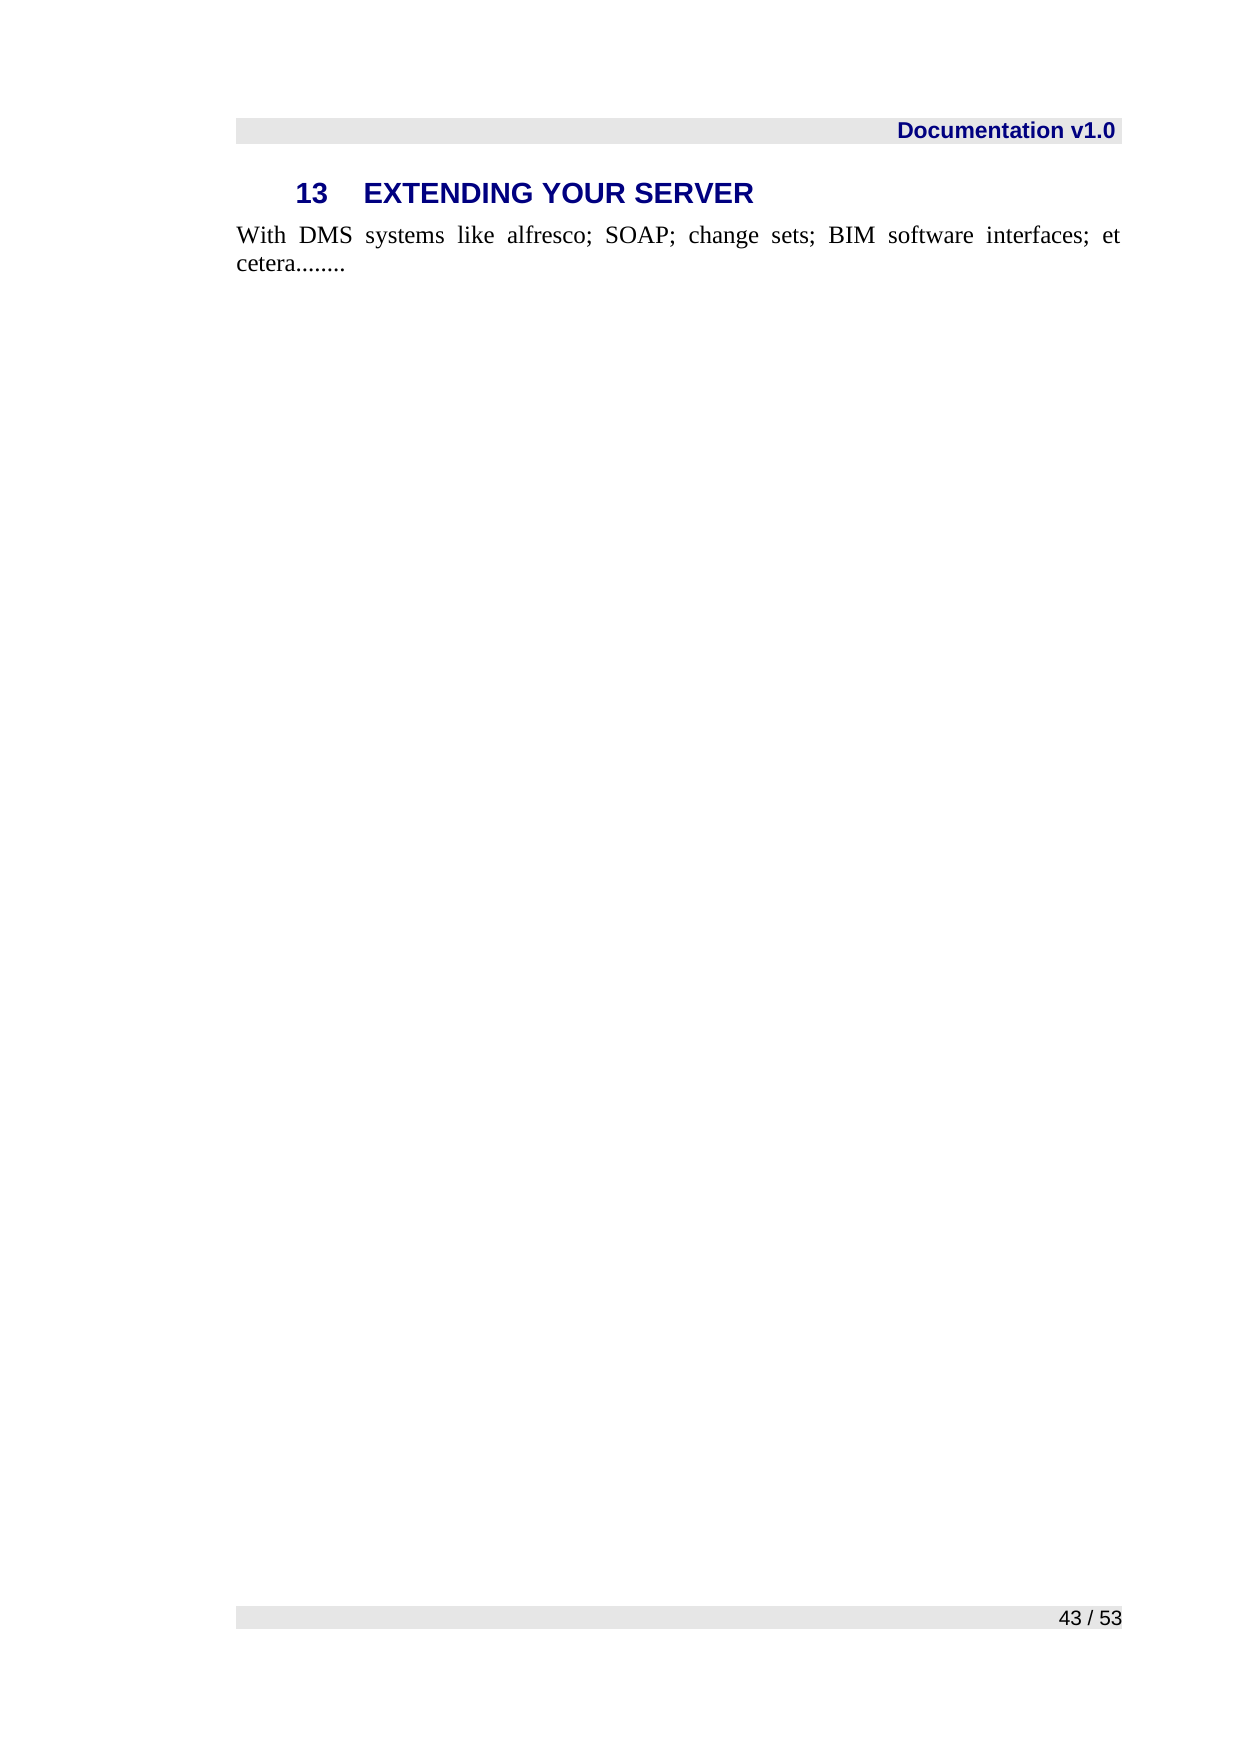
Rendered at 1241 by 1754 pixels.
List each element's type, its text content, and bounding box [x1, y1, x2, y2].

text With DMS systems like alfresco; SOAP; change sets; BIM software interfaces; et cetera........ [236, 222, 1122, 277]
subtitle Extending your server [236, 177, 1122, 210]
